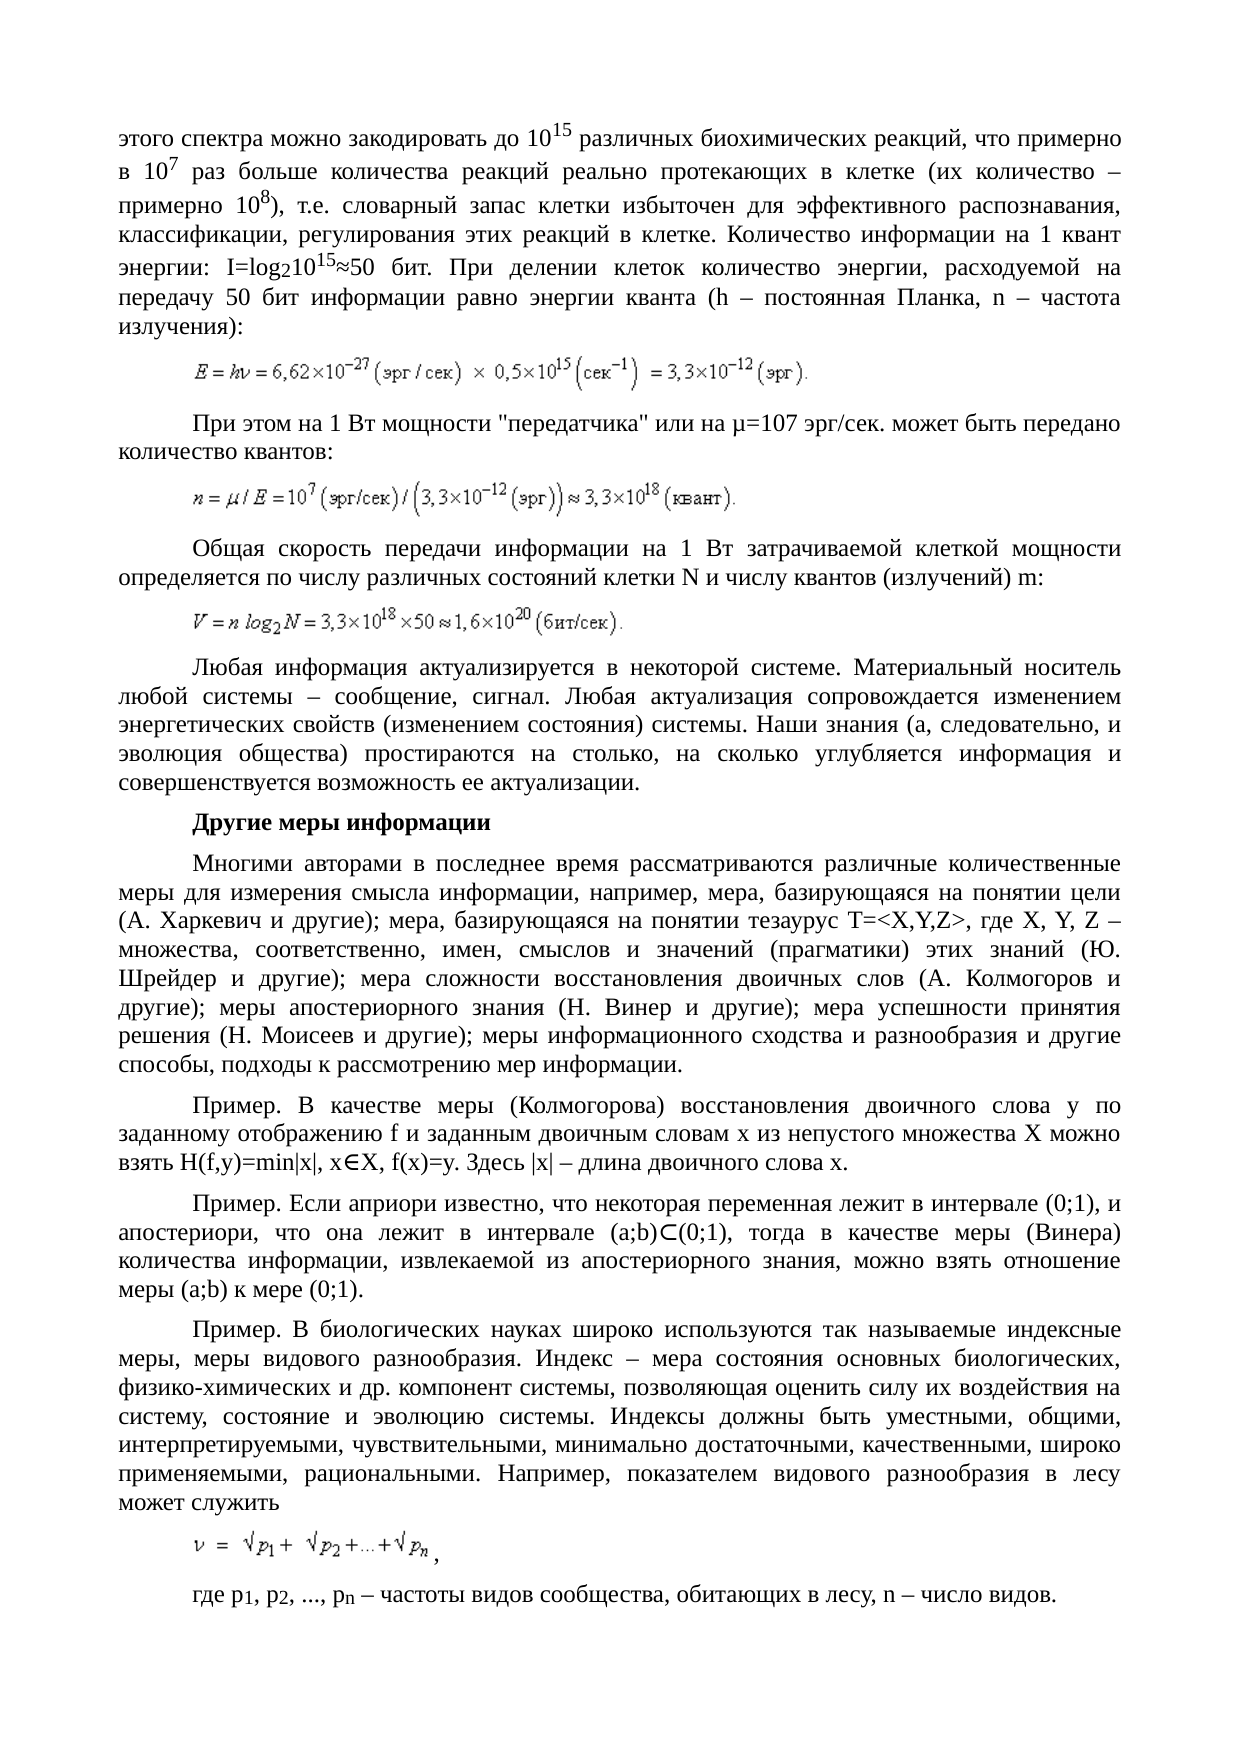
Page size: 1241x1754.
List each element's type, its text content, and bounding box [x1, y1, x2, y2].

text Пример. В биологических науках широко используются так называемые индексные меры, меры видового разнообразия. Индекс – мера состояния основных биологических, физико-химических и др. компонент системы, позволяющая оценить силу их воздействия на систему, состояние и эволюцию системы. Индексы должны быть уместными, общими, интерпретируемыми, чувствительными, минимально достаточными, качественными, широко применяемыми, рациональными. Например, показателем видового разнообразия в лесу может служить [118, 1314, 1122, 1516]
picture [192, 1527, 434, 1562]
text Многими авторами в последнее время рассматриваются различные количественные меры для измерения смысла информации, например, мера, базирующаяся на понятии цели (А. Харкевич и другие); мера, базирующаяся на понятии тезаурус T=<X,Y,Z>, где X, Y, Z – множества, соответственно, имен, смыслов и значений (прагматики) этих знаний (Ю. Шрейдер и другие); мера сложности восстановления двоичных слов (А. Колмогоров и другие); меры апостериорного знания (Н. Винер и другие); мера успешности принятия решения (Н. Моисеев и другие); меры информационного сходства и разнообразия и другие способы, подходы к рассмотрению мер информации. [118, 848, 1122, 1078]
text где p1, p2, ..., pn – частоты видов сообщества, обитающих в лесу, n – число видов. [118, 1579, 1122, 1609]
text Пример. В качестве меры (Колмогорова) восстановления двоичного слова y по заданному отображению f и заданным двоичным словам x из непустого множества X можно взять H(f,y)=min|x|, x∈X, f(x)=y. Здесь |x| – длина двоичного слова x. [118, 1090, 1122, 1176]
text , [118, 1528, 1122, 1567]
picture [192, 351, 811, 396]
text Другие меры информации [118, 807, 1122, 836]
picture [192, 477, 740, 522]
picture [192, 602, 625, 641]
text Любая информация актуализируется в некоторой системе. Материальный носитель любой системы – сообщение, сигнал. Любая актуализация сопровождается изменением энергетических свойств (изменением состояния) системы. Наши знания (а, следовательно, и эволюция общества) простираются на столько, на сколько углубляется информация и совершенствуется возможность ее актуализации. [118, 652, 1122, 796]
text Общая скорость передачи информации на 1 Вт затрачиваемой клеткой мощности определяется по числу различных состояний клетки N и числу квантов (излучений) m: [118, 533, 1122, 591]
text При этом на 1 Вт мощности "передатчика" или на µ=107 эрг/сек. может быть передано количество квантов: [118, 408, 1122, 465]
text этого спектра можно закодировать до 1015 различных биохимических реакций, что примерно в 107 раз больше количества реакций реально протекающих в клетке (их количество – примерно 108), т.е. словарный запас клетки избыточен для эффективного распознавания, классификации, регулирования этих реакций в клетке. Количество информации на 1 квант энергии: I=log21015≈50 бит. При делении клеток количество энергии, расходуемой на передачу 50 бит информации равно энергии кванта (h – постоянная Планка, n – частота излучения): [118, 118, 1122, 340]
text Пример. Если априори известно, что некоторая переменная лежит в интервале (0;1), и апостериори, что она лежит в интервале (a;b)⊂(0;1), тогда в качестве меры (Винера) количества информации, извлекаемой из апостериорного знания, можно взять отношение меры (a;b) к мере (0;1). [118, 1188, 1122, 1303]
